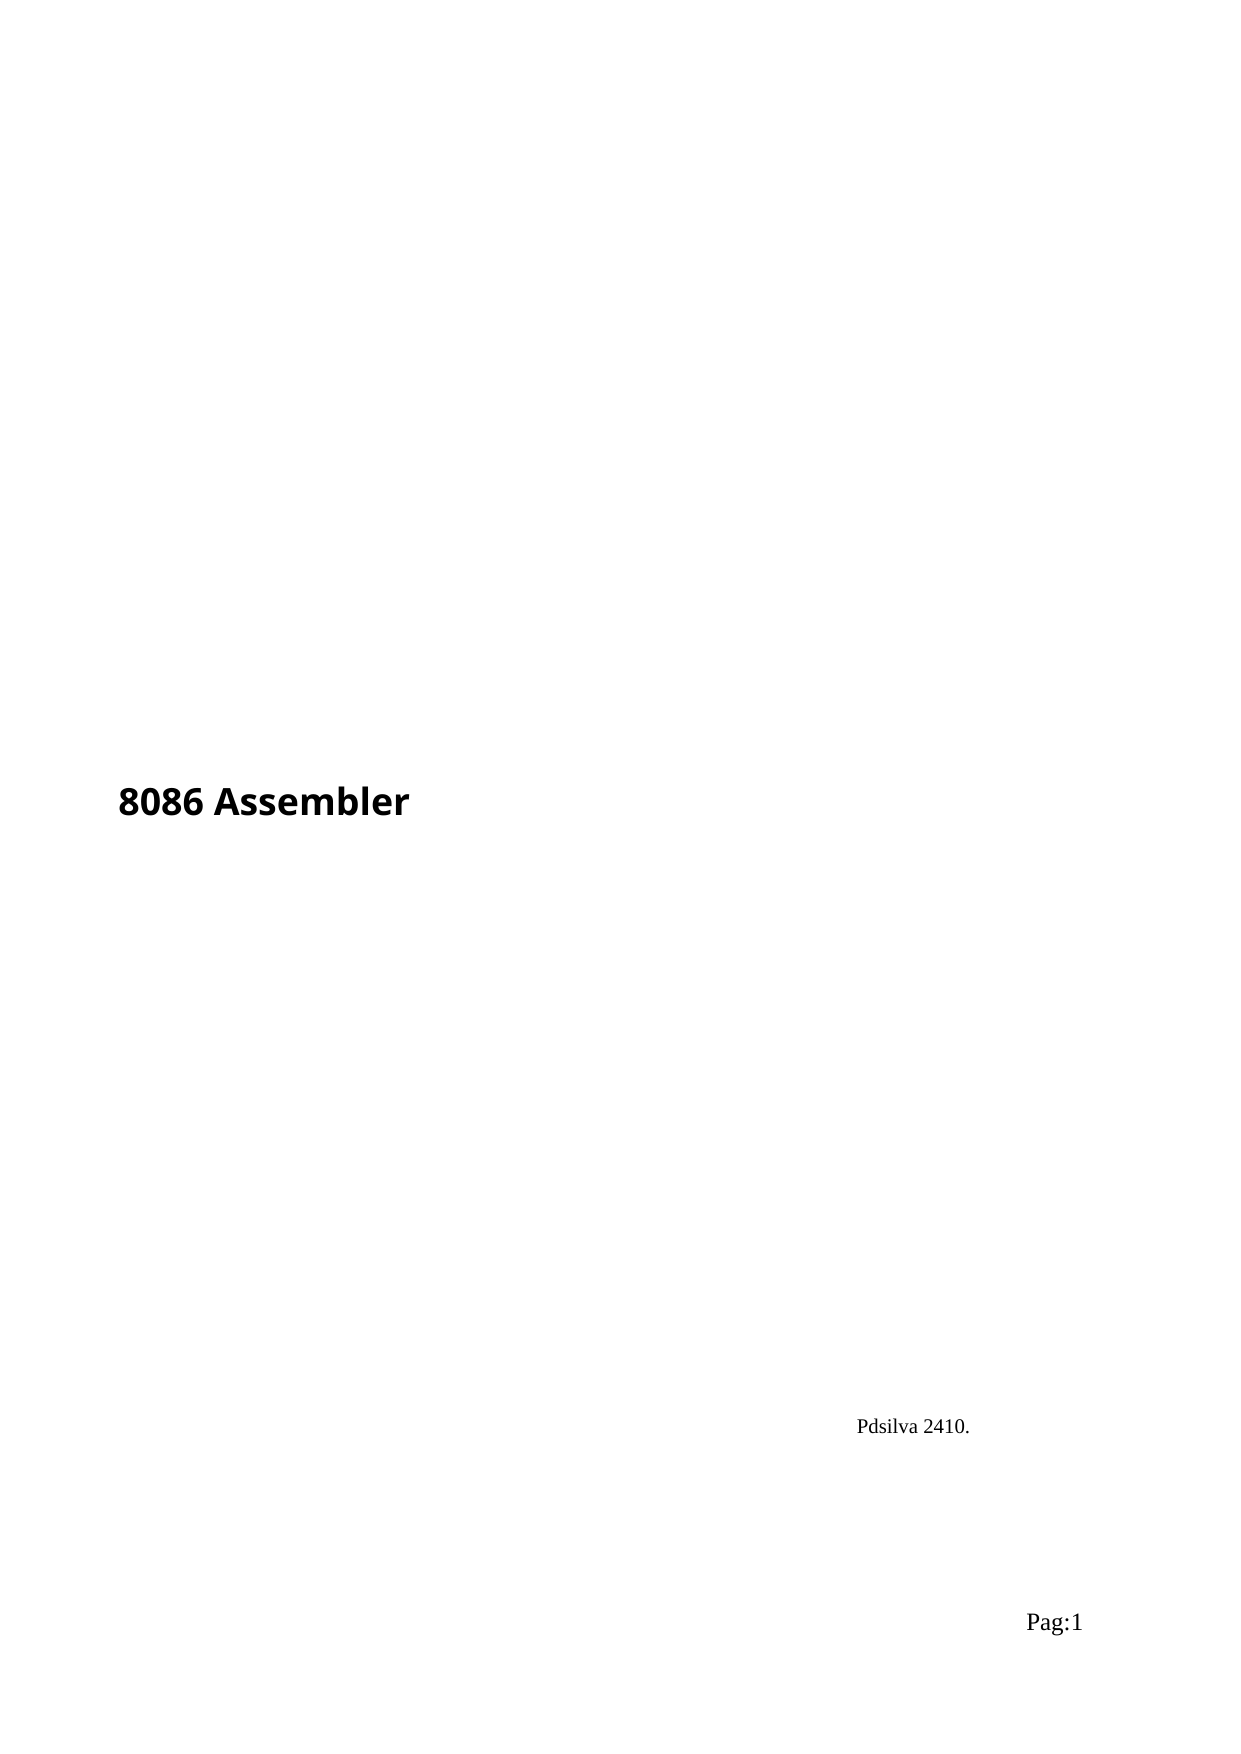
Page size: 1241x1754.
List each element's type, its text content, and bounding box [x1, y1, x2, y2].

text Pdsilva 2410. [118, 1410, 1122, 1439]
subtitle 8086 Assembler [118, 775, 1122, 826]
